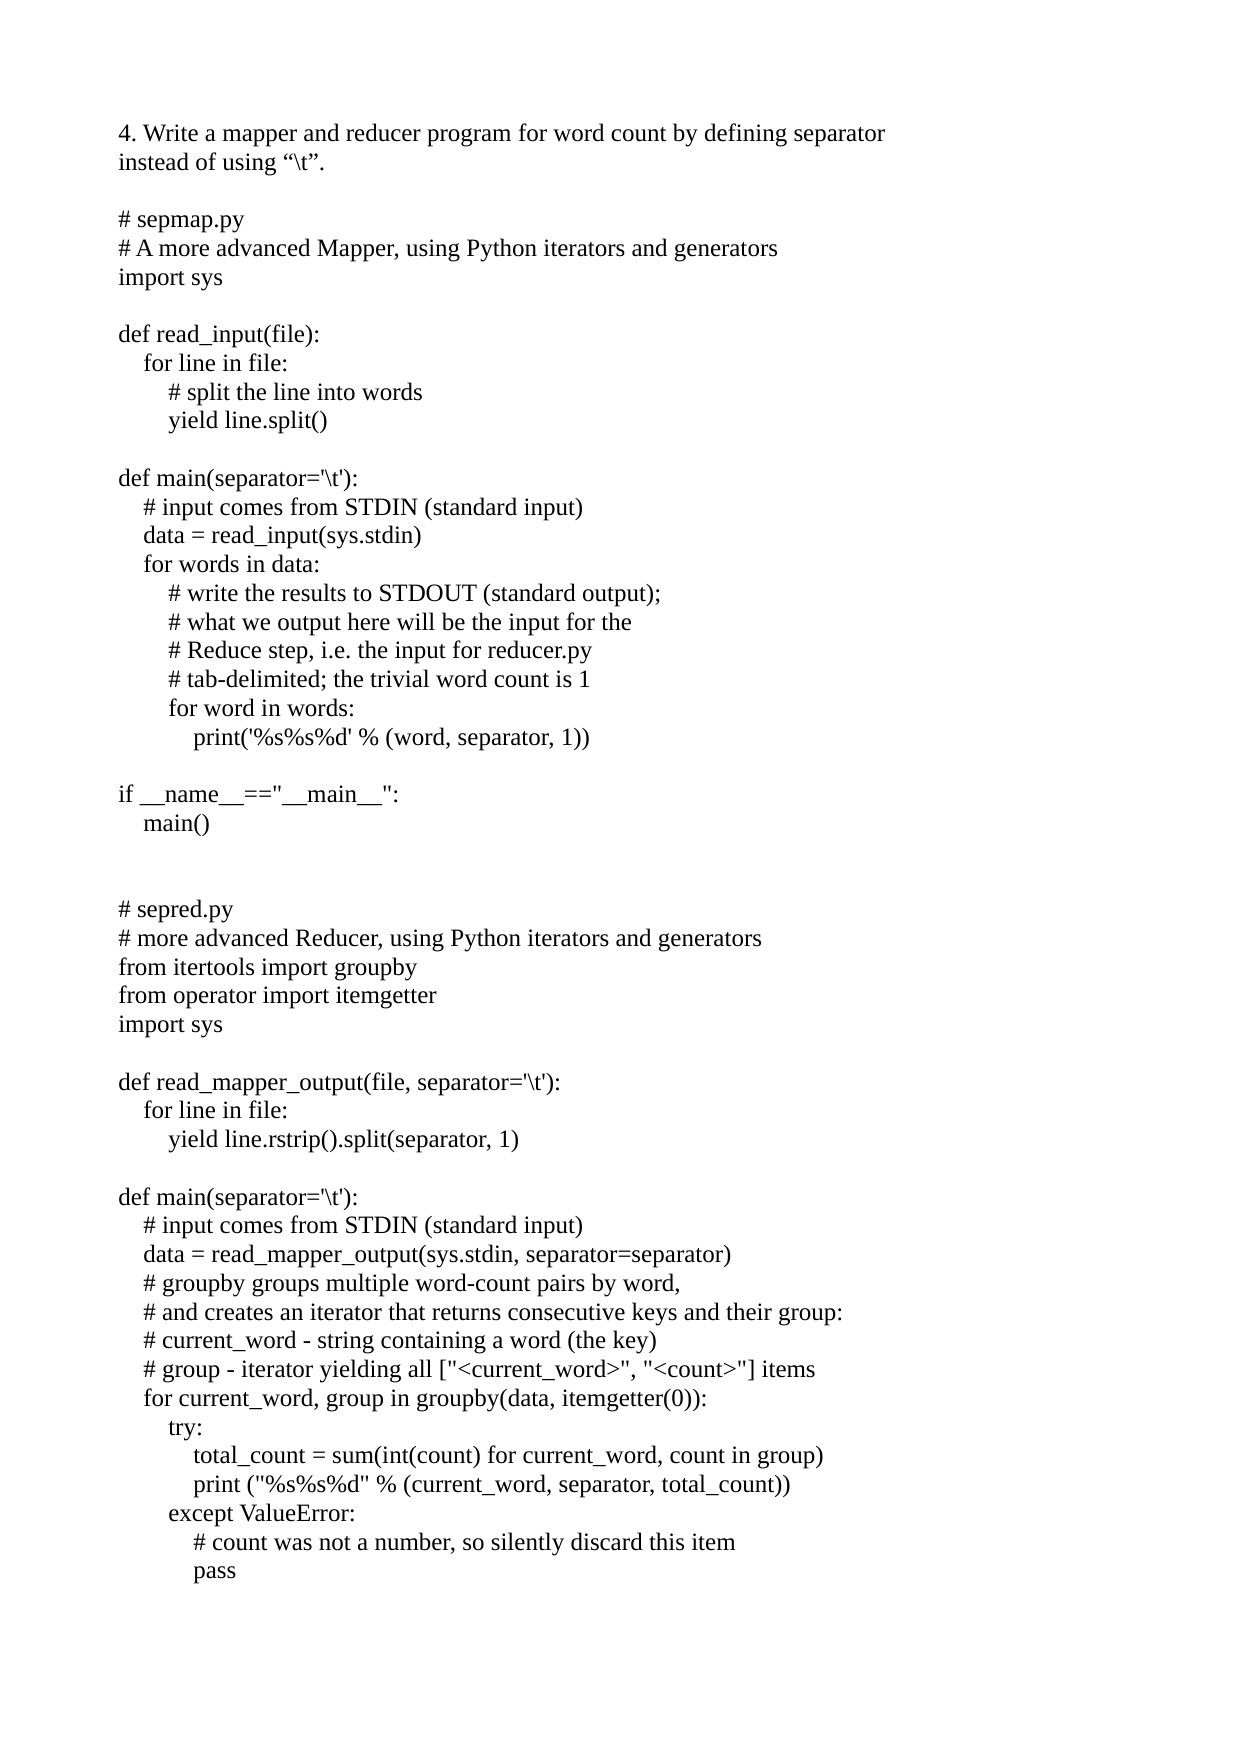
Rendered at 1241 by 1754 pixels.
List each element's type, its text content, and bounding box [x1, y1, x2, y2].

text except ValueError: [118, 1498, 1122, 1527]
text # count was not a number, so silently discard this item [118, 1527, 1122, 1556]
text if __name__=="__main__": [118, 779, 1122, 808]
text total_count = sum(int(count) for current_word, count in group) [118, 1441, 1122, 1469]
text yield line.split() [118, 406, 1122, 434]
text for words in data: [118, 549, 1122, 578]
text def main(separator='\t'): [118, 463, 1122, 492]
text # group - iterator yielding all ["<current_word>", "<count>"] items [118, 1354, 1122, 1383]
text yield line.rstrip().split(separator, 1) [118, 1124, 1122, 1153]
text # sepred.py [118, 894, 1122, 923]
text for line in file: [118, 1096, 1122, 1124]
text # Reduce step, i.e. the input for reducer.py [118, 636, 1122, 664]
text pass [118, 1556, 1122, 1584]
text import sys [118, 262, 1122, 291]
text for line in file: [118, 348, 1122, 377]
text # what we output here will be the input for the [118, 607, 1122, 636]
text main() [118, 808, 1122, 837]
text print('%s%s%d' % (word, separator, 1)) [118, 722, 1122, 751]
text # A more advanced Mapper, using Python iterators and generators [118, 233, 1122, 262]
text # sepmap.py [118, 204, 1122, 233]
text instead of using “\t”. [118, 147, 1122, 176]
text data = read_mapper_output(sys.stdin, separator=separator) [118, 1239, 1122, 1268]
text # current_word - string containing a word (the key) [118, 1326, 1122, 1354]
text # more advanced Reducer, using Python iterators and generators [118, 923, 1122, 952]
text try: [118, 1412, 1122, 1441]
text print ("%s%s%d" % (current_word, separator, total_count)) [118, 1469, 1122, 1498]
text 4. Write a mapper and reducer program for word count by defining separator [118, 118, 1122, 147]
text from itertools import groupby [118, 952, 1122, 981]
text data = read_input(sys.stdin) [118, 521, 1122, 549]
text # split the line into words [118, 377, 1122, 406]
text # tab-delimited; the trivial word count is 1 [118, 664, 1122, 693]
text def read_mapper_output(file, separator='\t'): [118, 1067, 1122, 1096]
text # input comes from STDIN (standard input) [118, 492, 1122, 521]
text # groupby groups multiple word-count pairs by word, [118, 1268, 1122, 1297]
text def main(separator='\t'): [118, 1182, 1122, 1211]
text from operator import itemgetter [118, 981, 1122, 1009]
text def read_input(file): [118, 319, 1122, 348]
text import sys [118, 1009, 1122, 1038]
text for word in words: [118, 693, 1122, 722]
text # write the results to STDOUT (standard output); [118, 578, 1122, 607]
text # input comes from STDIN (standard input) [118, 1211, 1122, 1239]
text for current_word, group in groupby(data, itemgetter(0)): [118, 1383, 1122, 1412]
text # and creates an iterator that returns consecutive keys and their group: [118, 1297, 1122, 1326]
